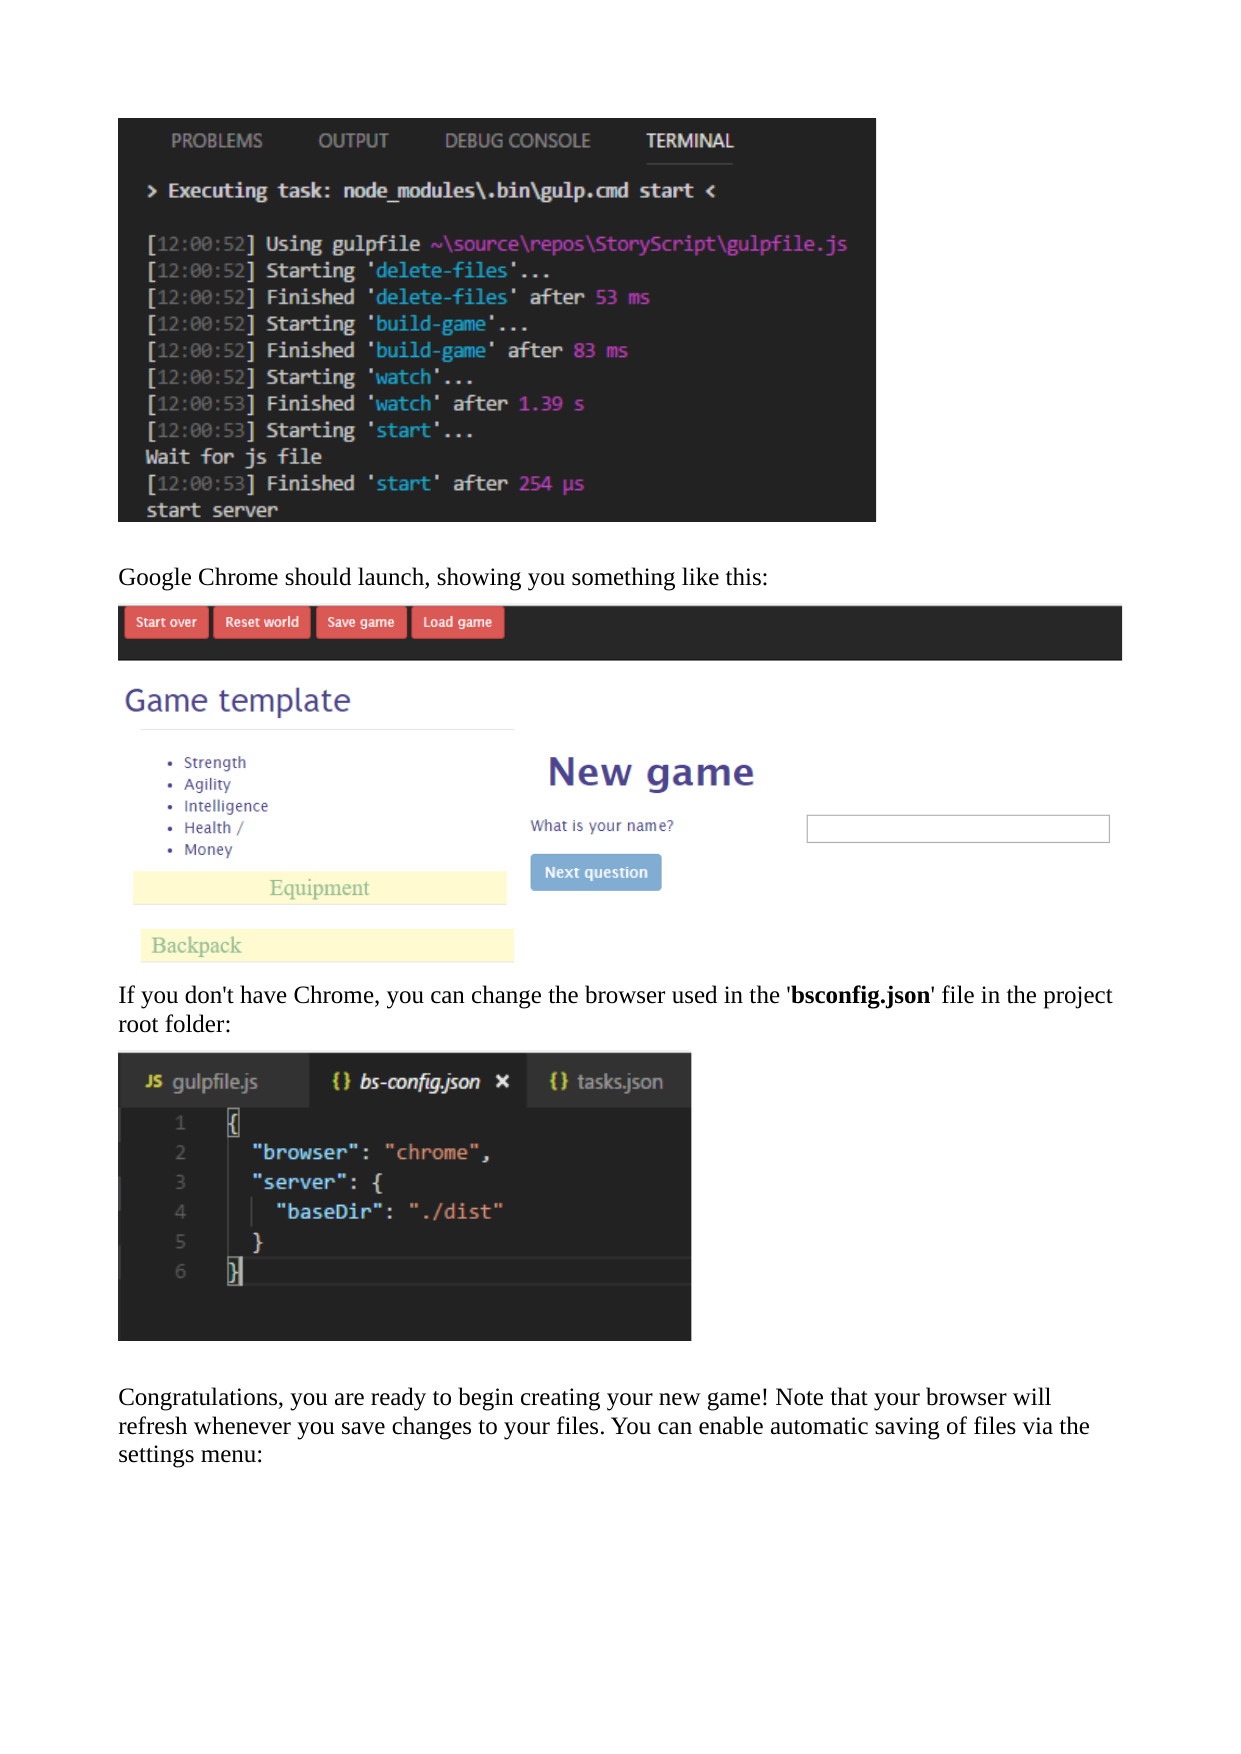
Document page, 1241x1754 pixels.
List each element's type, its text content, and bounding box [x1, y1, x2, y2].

text Google Chrome should launch, showing you something like this: [118, 562, 1122, 591]
text If you don't have Chrome, you can change the browser used in the 'bsconfig.json' file in the project root folder: [118, 981, 1122, 1038]
picture [118, 1050, 692, 1341]
text Congratulations, you are ready to begin creating your new game! Note that your browser will refresh whenever you save changes to your files. You can enable automatic saving of files via the settings menu: [118, 1382, 1122, 1468]
picture [118, 603, 1123, 981]
picture [118, 118, 877, 522]
